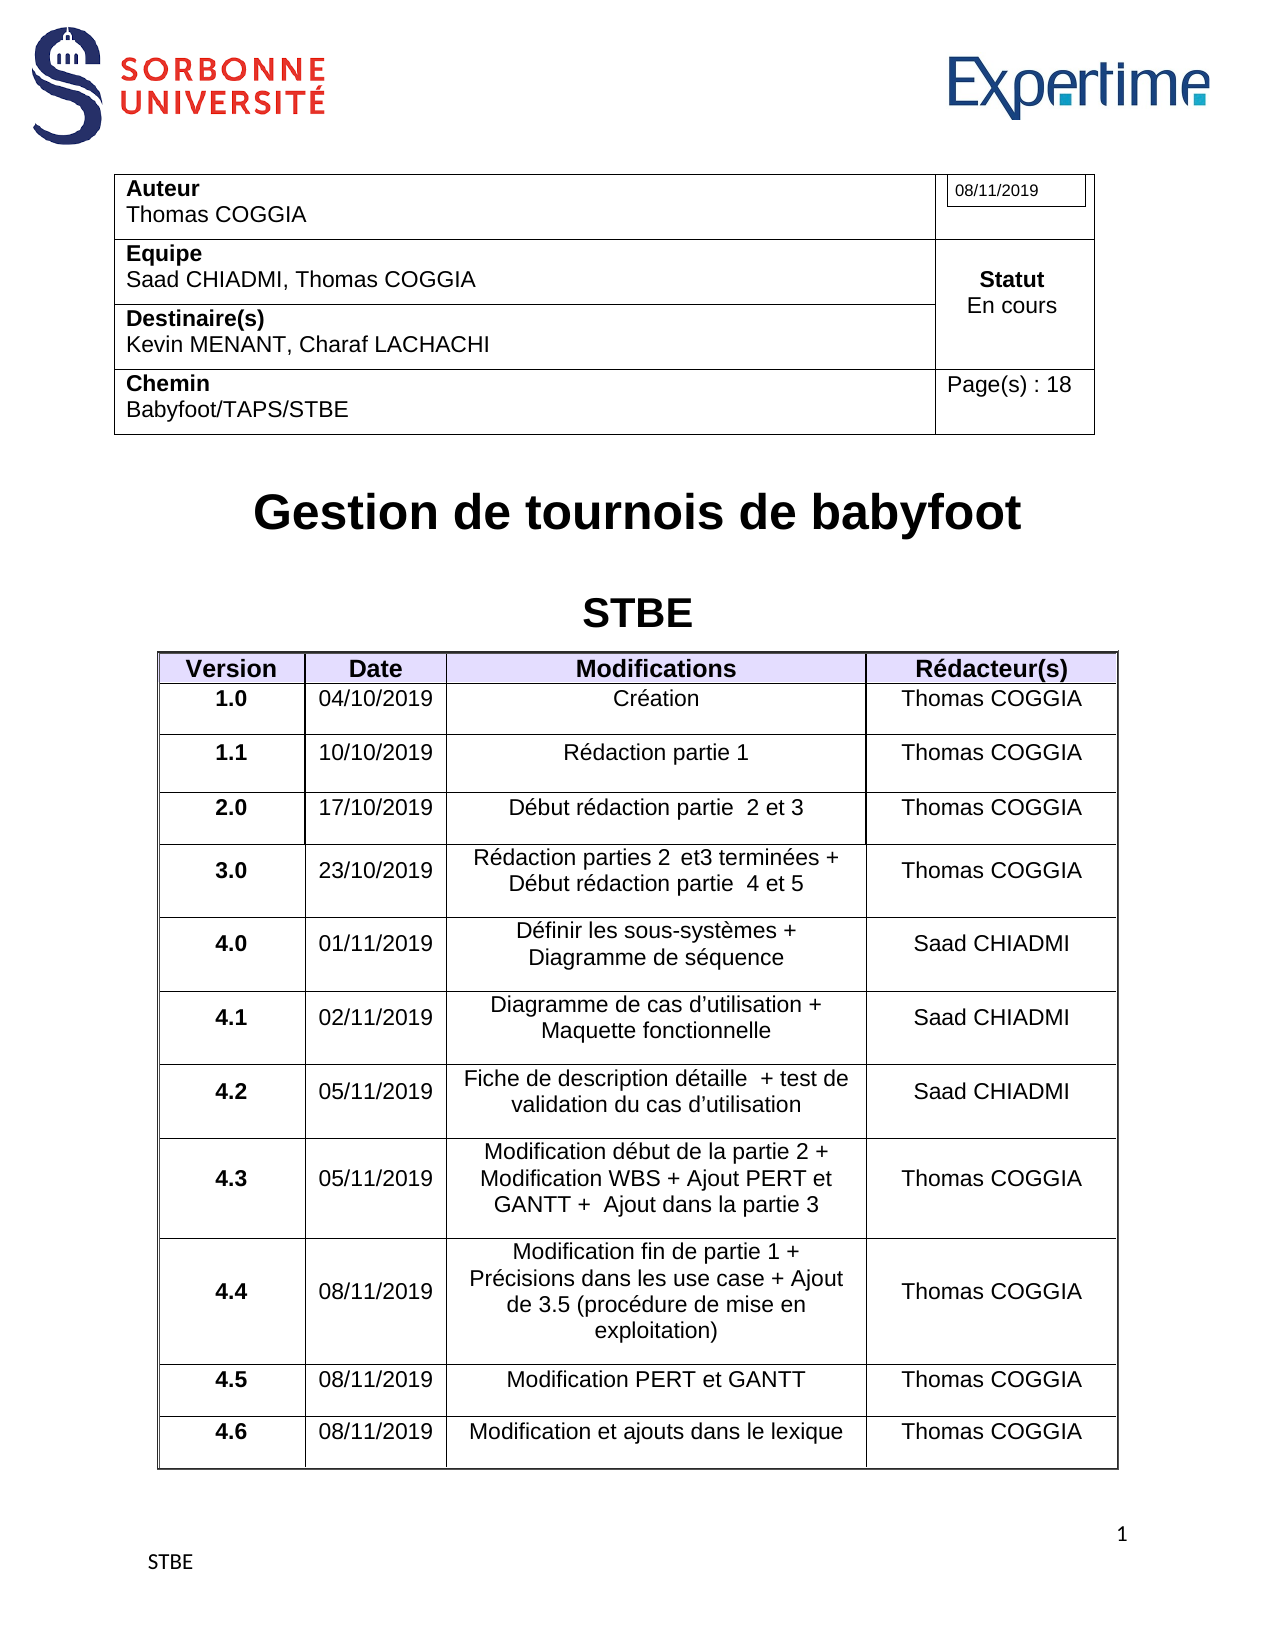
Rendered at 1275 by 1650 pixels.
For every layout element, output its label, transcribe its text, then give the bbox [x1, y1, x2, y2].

table_cell 1.1 [160, 735, 304, 792]
table_cell 4.0 [160, 918, 305, 991]
table_cell 1.0 [160, 684, 304, 734]
table_header Date [306, 654, 446, 682]
table_header [936, 175, 1094, 239]
table_cell Diagramme de cas d’utilisation + Maquette fonctionnelle [447, 992, 866, 1064]
table_cell Définir les sous-systèmes + Diagramme de séquence [447, 918, 866, 991]
table_cell 2.0 [160, 793, 304, 843]
table_cell Thomas COGGIA [867, 845, 1116, 917]
table_cell Saad CHIADMI [867, 992, 1116, 1064]
table_cell Modification fin de partie 1 + Précisions dans les use case + Ajout de 3.5 (procédure de mise en exploitation) [447, 1239, 866, 1364]
table_cell 04/10/2019 [306, 684, 446, 734]
table_cell 01/11/2019 [306, 918, 446, 991]
table_cell Statut En cours [936, 240, 1094, 369]
table_cell 08/11/2019 [306, 1365, 446, 1416]
table_cell Thomas COGGIA [867, 793, 1116, 843]
table_header Auteur Thomas COGGIA [115, 175, 935, 239]
table_cell Rédaction parties 2 et3 terminées + Début rédaction partie 4 et 5 [447, 845, 866, 917]
text Gestion de tournois de babyfoot [148, 483, 1127, 540]
table_cell Thomas COGGIA [867, 1417, 1116, 1467]
picture [31, 26, 325, 145]
picture [945, 52, 1210, 120]
table_cell 17/10/2019 [306, 793, 446, 843]
table_cell Modification PERT et GANTT [447, 1365, 866, 1416]
table_cell Destinaire(s) Kevin MENANT, Charaf LACHACHI [115, 305, 935, 369]
table_cell 4.4 [160, 1239, 305, 1364]
table_cell 4.3 [160, 1139, 305, 1238]
table_cell 10/10/2019 [306, 735, 446, 792]
table_cell Modification début de la partie 2 + Modification WBS + Ajout PERT et GANTT + Ajout dans la partie 3 [447, 1139, 866, 1238]
table_cell 4.5 [160, 1365, 305, 1416]
table_cell Création [447, 684, 865, 734]
table_cell 05/11/2019 [306, 1139, 446, 1238]
table_cell Thomas COGGIA [867, 684, 1116, 734]
table_cell 4.6 [160, 1417, 305, 1467]
table_cell Fiche de description détaille + test de validation du cas d’utilisation [447, 1065, 866, 1138]
table_cell 4.2 [160, 1065, 305, 1138]
table_cell Thomas COGGIA [867, 1365, 1116, 1416]
table_cell Saad CHIADMI [867, 1065, 1116, 1138]
table_cell 08/11/2019 [306, 1417, 446, 1467]
table_cell Saad CHIADMI [867, 918, 1116, 991]
table_cell Modification et ajouts dans le lexique [447, 1417, 866, 1467]
table_cell Page(s) : 18 [936, 370, 1094, 434]
table_cell 08/11/2019 [306, 1239, 446, 1364]
table_cell 02/11/2019 [306, 992, 446, 1064]
table_header Rédacteur(s) [867, 654, 1116, 682]
table_cell Thomas COGGIA [867, 735, 1116, 792]
table_cell Début rédaction partie 2 et 3 [447, 793, 865, 843]
table_cell Thomas COGGIA [867, 1239, 1116, 1364]
table_header Modifications [447, 654, 865, 682]
text STBE [148, 588, 1127, 636]
table_cell Chemin Babyfoot/TAPS/STBE [115, 370, 935, 434]
table_cell 23/10/2019 [306, 845, 446, 917]
table_cell 3.0 [160, 845, 305, 917]
table_cell 4.1 [160, 992, 305, 1064]
table_cell Thomas COGGIA [867, 1139, 1116, 1238]
table_cell Equipe Saad CHIADMI, Thomas COGGIA [115, 240, 935, 304]
table_cell Rédaction partie 1 [447, 735, 865, 792]
table_cell 05/11/2019 [306, 1065, 446, 1138]
table_header Version [160, 654, 304, 682]
